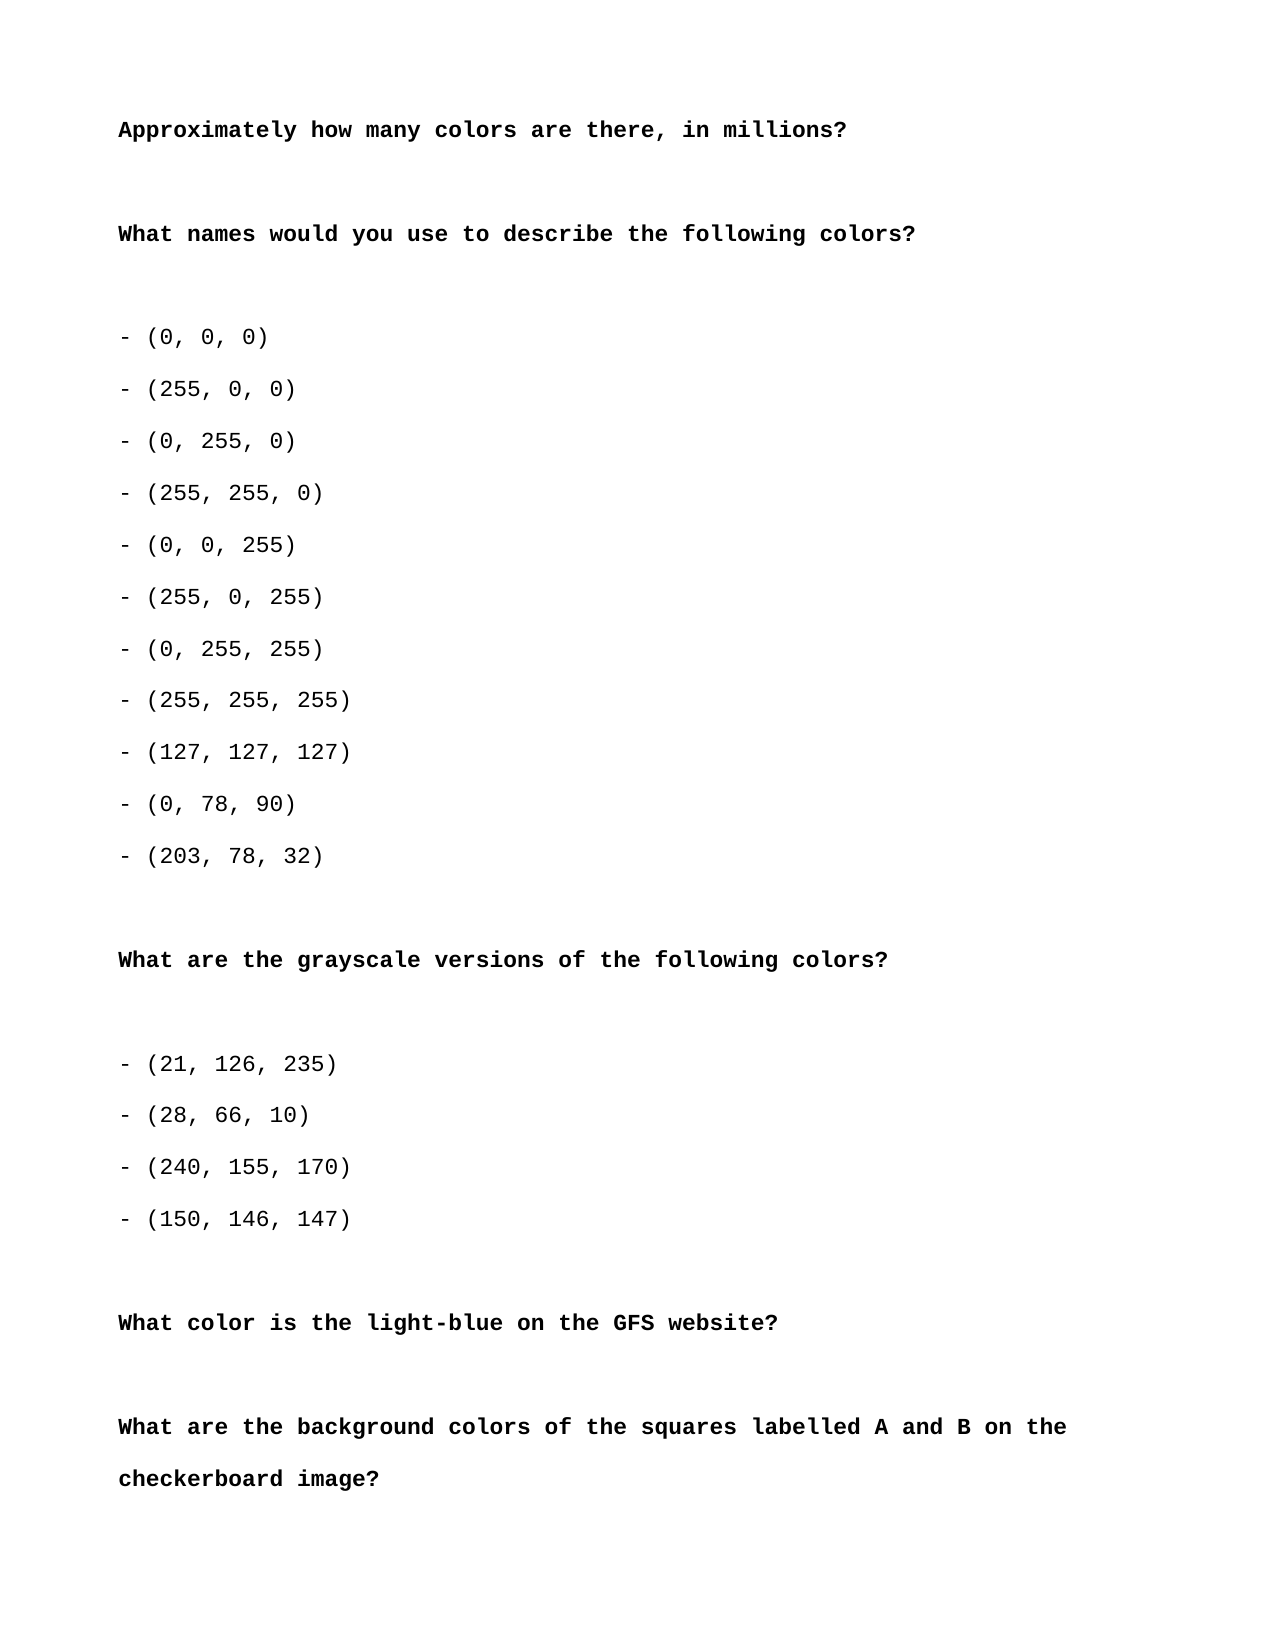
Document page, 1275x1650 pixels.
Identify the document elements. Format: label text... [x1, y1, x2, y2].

text - (0, 255, 0) [118, 429, 1157, 455]
text - (240, 155, 170) [118, 1156, 1157, 1182]
text What are the background colors of the squares labelled A and B on the checkerboard image? [118, 1415, 1157, 1493]
text - (0, 255, 255) [118, 637, 1157, 663]
text - (28, 66, 10) [118, 1104, 1157, 1130]
text Approximately how many colors are there, in millions? [118, 118, 1157, 144]
text - (255, 0, 255) [118, 585, 1157, 611]
text - (127, 127, 127) [118, 741, 1157, 767]
text - (203, 78, 32) [118, 844, 1157, 870]
text - (255, 255, 255) [118, 689, 1157, 715]
text - (0, 78, 90) [118, 792, 1157, 818]
text What are the grayscale versions of the following colors? [118, 948, 1157, 974]
text - (0, 0, 255) [118, 533, 1157, 559]
text What color is the light-blue on the GFS website? [118, 1311, 1157, 1337]
text - (0, 0, 0) [118, 326, 1157, 352]
text - (255, 255, 0) [118, 481, 1157, 507]
text What names would you use to describe the following colors? [118, 222, 1157, 248]
text - (21, 126, 235) [118, 1052, 1157, 1078]
text - (255, 0, 0) [118, 377, 1157, 403]
text - (150, 146, 147) [118, 1207, 1157, 1233]
